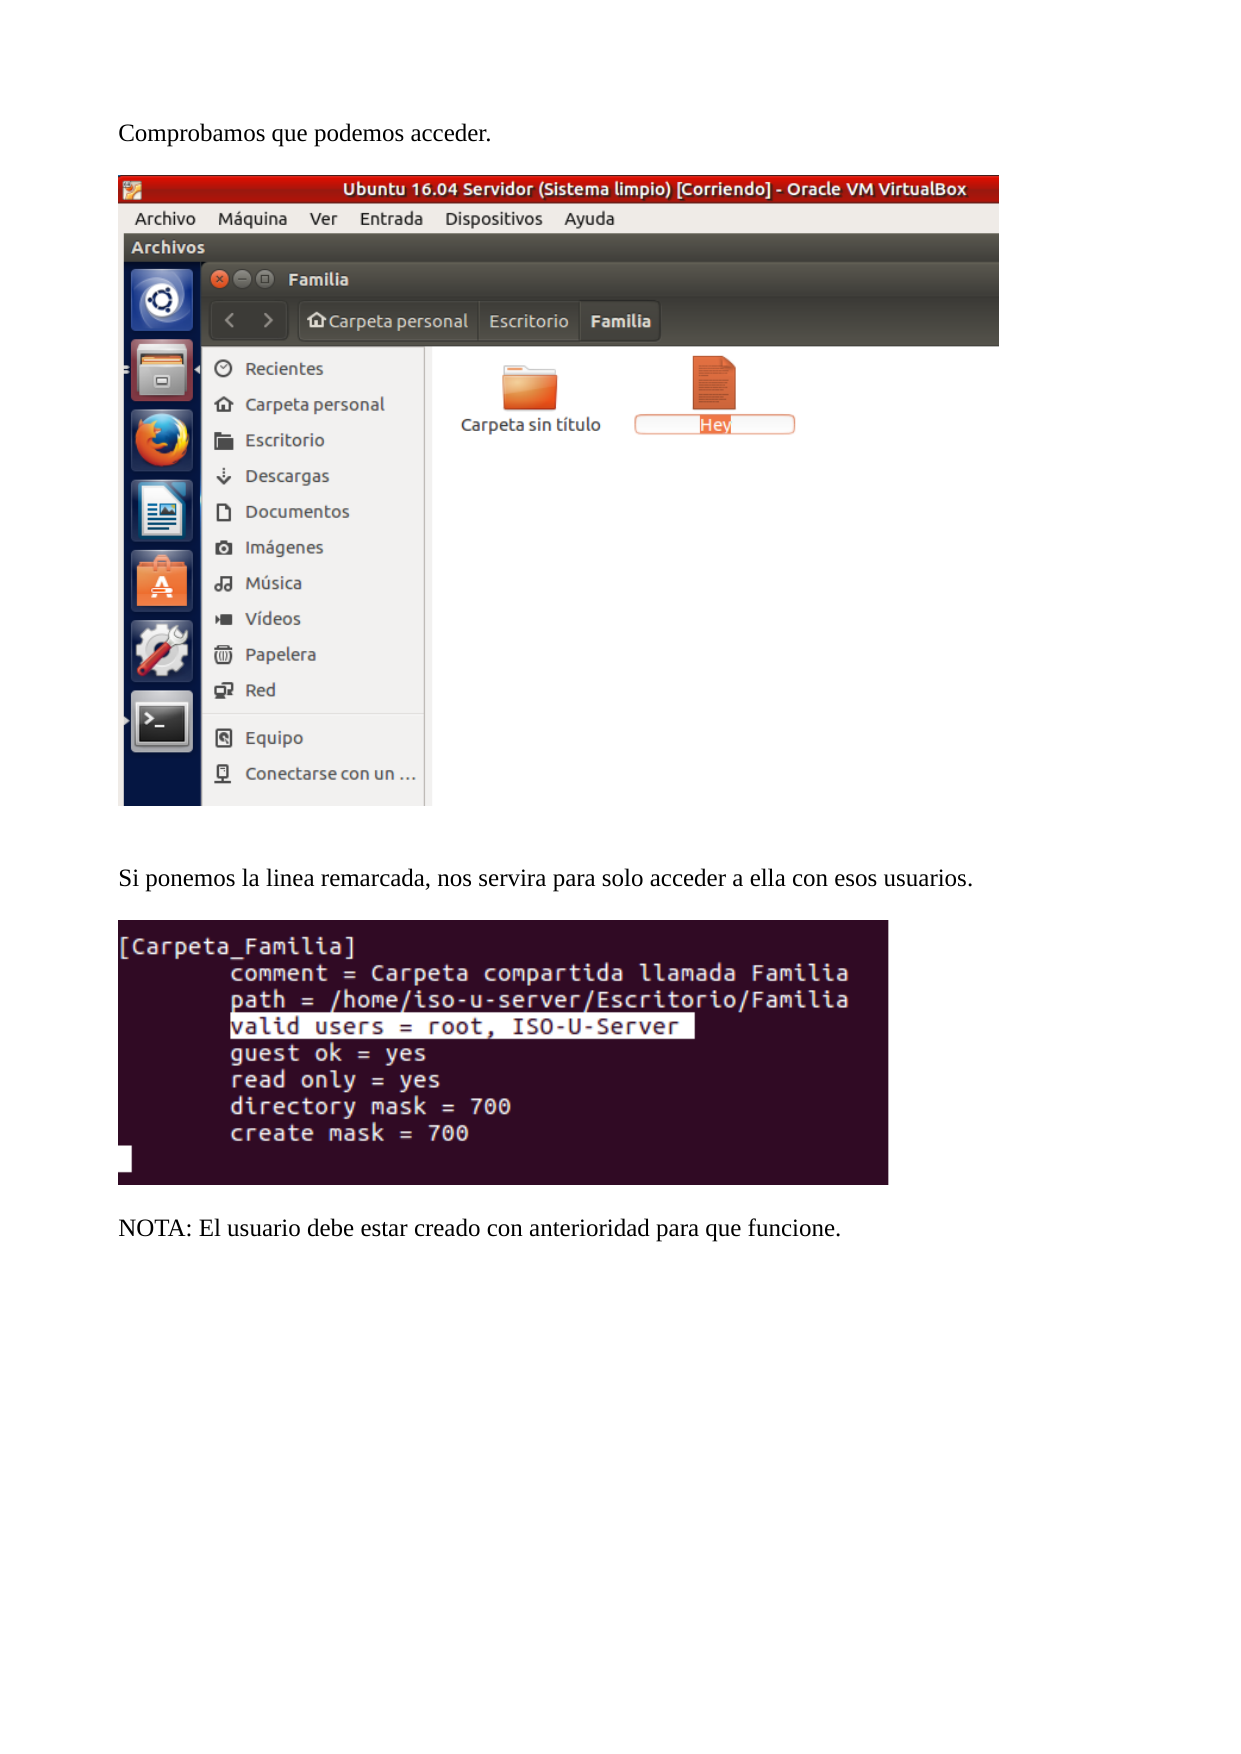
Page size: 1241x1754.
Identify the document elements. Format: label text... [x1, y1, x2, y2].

picture [118, 920, 889, 1185]
text NOTA: El usuario debe estar creado con anterioridad para que funcione. [118, 1213, 1122, 1242]
text Si ponemos la linea remarcada, nos servira para solo acceder a ella con esos usuarios. [118, 863, 1122, 892]
picture [118, 175, 999, 806]
text Comprobamos que podemos acceder. [118, 118, 1122, 147]
